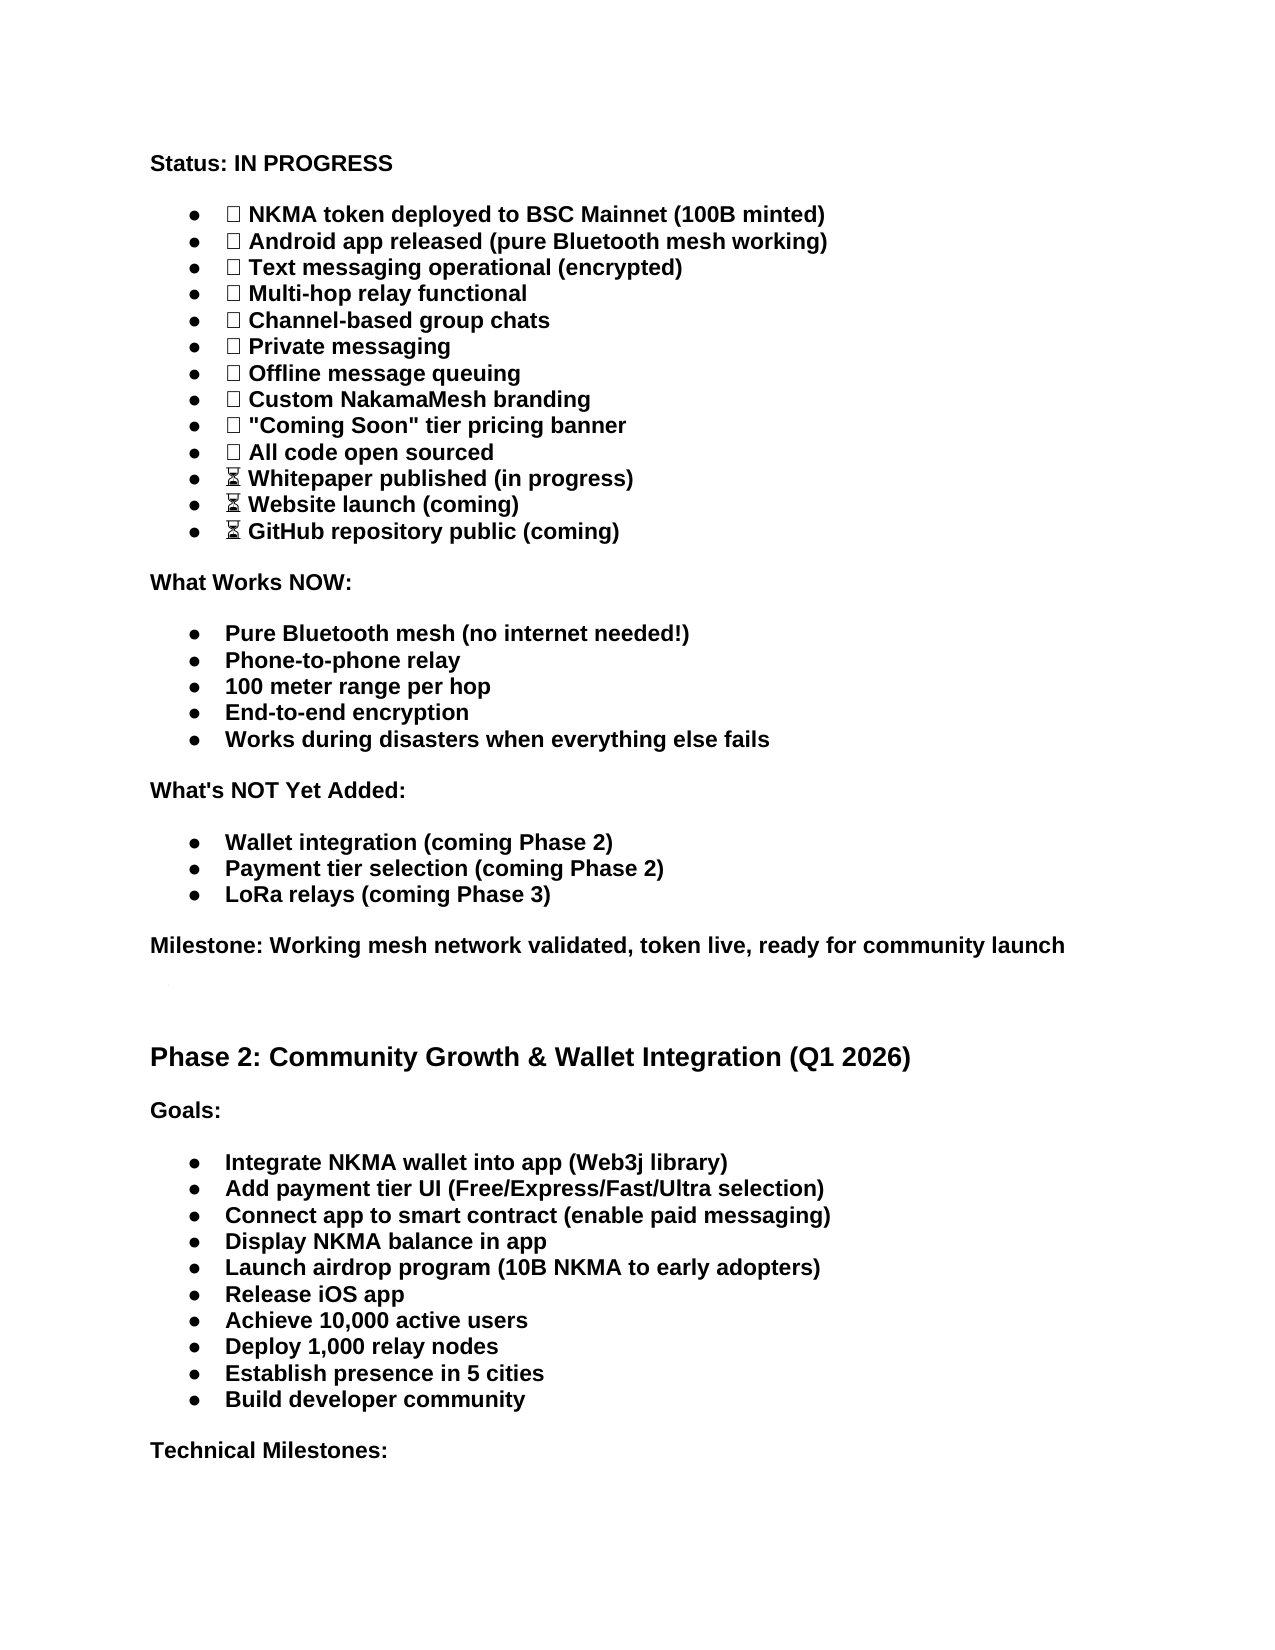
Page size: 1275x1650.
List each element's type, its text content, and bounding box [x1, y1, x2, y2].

list Deploy 1,000 relay nodes [187, 1333, 1125, 1360]
list Payment tier selection (coming Phase 2) [187, 855, 1125, 881]
list ⏳ Whitepaper published (in progress) [187, 465, 1125, 491]
list Phone-to-phone relay [187, 647, 1125, 673]
list Display NKMA balance in app [187, 1228, 1125, 1254]
list Release iOS app [187, 1281, 1125, 1307]
list Pure Bluetooth mesh (no internet needed!) [187, 620, 1125, 647]
list Wallet integration (coming Phase 2) [187, 828, 1125, 855]
list ✅ Offline message queuing [187, 359, 1125, 386]
list Integrate NKMA wallet into app (Web3j library) [187, 1149, 1125, 1175]
text Status: IN PROGRESS [150, 150, 1125, 176]
list Launch airdrop program (10B NKMA to early adopters) [187, 1254, 1125, 1281]
list ⏳ Website launch (coming) [187, 491, 1125, 518]
list ✅ Android app released (pure Bluetooth mesh working) [187, 228, 1125, 254]
list ✅ All code open sourced [187, 438, 1125, 465]
list ✅ Multi-hop relay functional [187, 280, 1125, 307]
list Establish presence in 5 cities [187, 1360, 1125, 1386]
list End-to-end encryption [187, 699, 1125, 726]
list ⏳ GitHub repository public (coming) [187, 518, 1125, 544]
list 100 meter range per hop [187, 673, 1125, 699]
list Build developer community [187, 1386, 1125, 1412]
list ✅ "Coming Soon" tier pricing banner [187, 412, 1125, 438]
list ✅ Text messaging operational (encrypted) [187, 254, 1125, 280]
list LoRa relays (coming Phase 3) [187, 881, 1125, 907]
list Works during disasters when everything else fails [187, 726, 1125, 752]
list ✅ NKMA token deployed to BSC Mainnet (100B minted) [187, 201, 1125, 228]
list Connect app to smart contract (enable paid messaging) [187, 1202, 1125, 1228]
list ✅ Channel-based group chats [187, 307, 1125, 333]
text Goals: [150, 1097, 1125, 1124]
text Milestone: Working mesh network validated, token live, ready for community launch [150, 932, 1125, 959]
text What Works NOW: [150, 569, 1125, 595]
list ✅ Custom NakamaMesh branding [187, 386, 1125, 412]
list Achieve 10,000 active users [187, 1307, 1125, 1333]
text Technical Milestones: [150, 1437, 1125, 1464]
subtitle Phase 2: Community Growth & Wallet Integration (Q1 2026) [150, 1041, 1125, 1072]
list Add payment tier UI (Free/Express/Fast/Ultra selection) [187, 1175, 1125, 1202]
list ✅ Private messaging [187, 333, 1125, 359]
text What's NOT Yet Added: [150, 777, 1125, 803]
